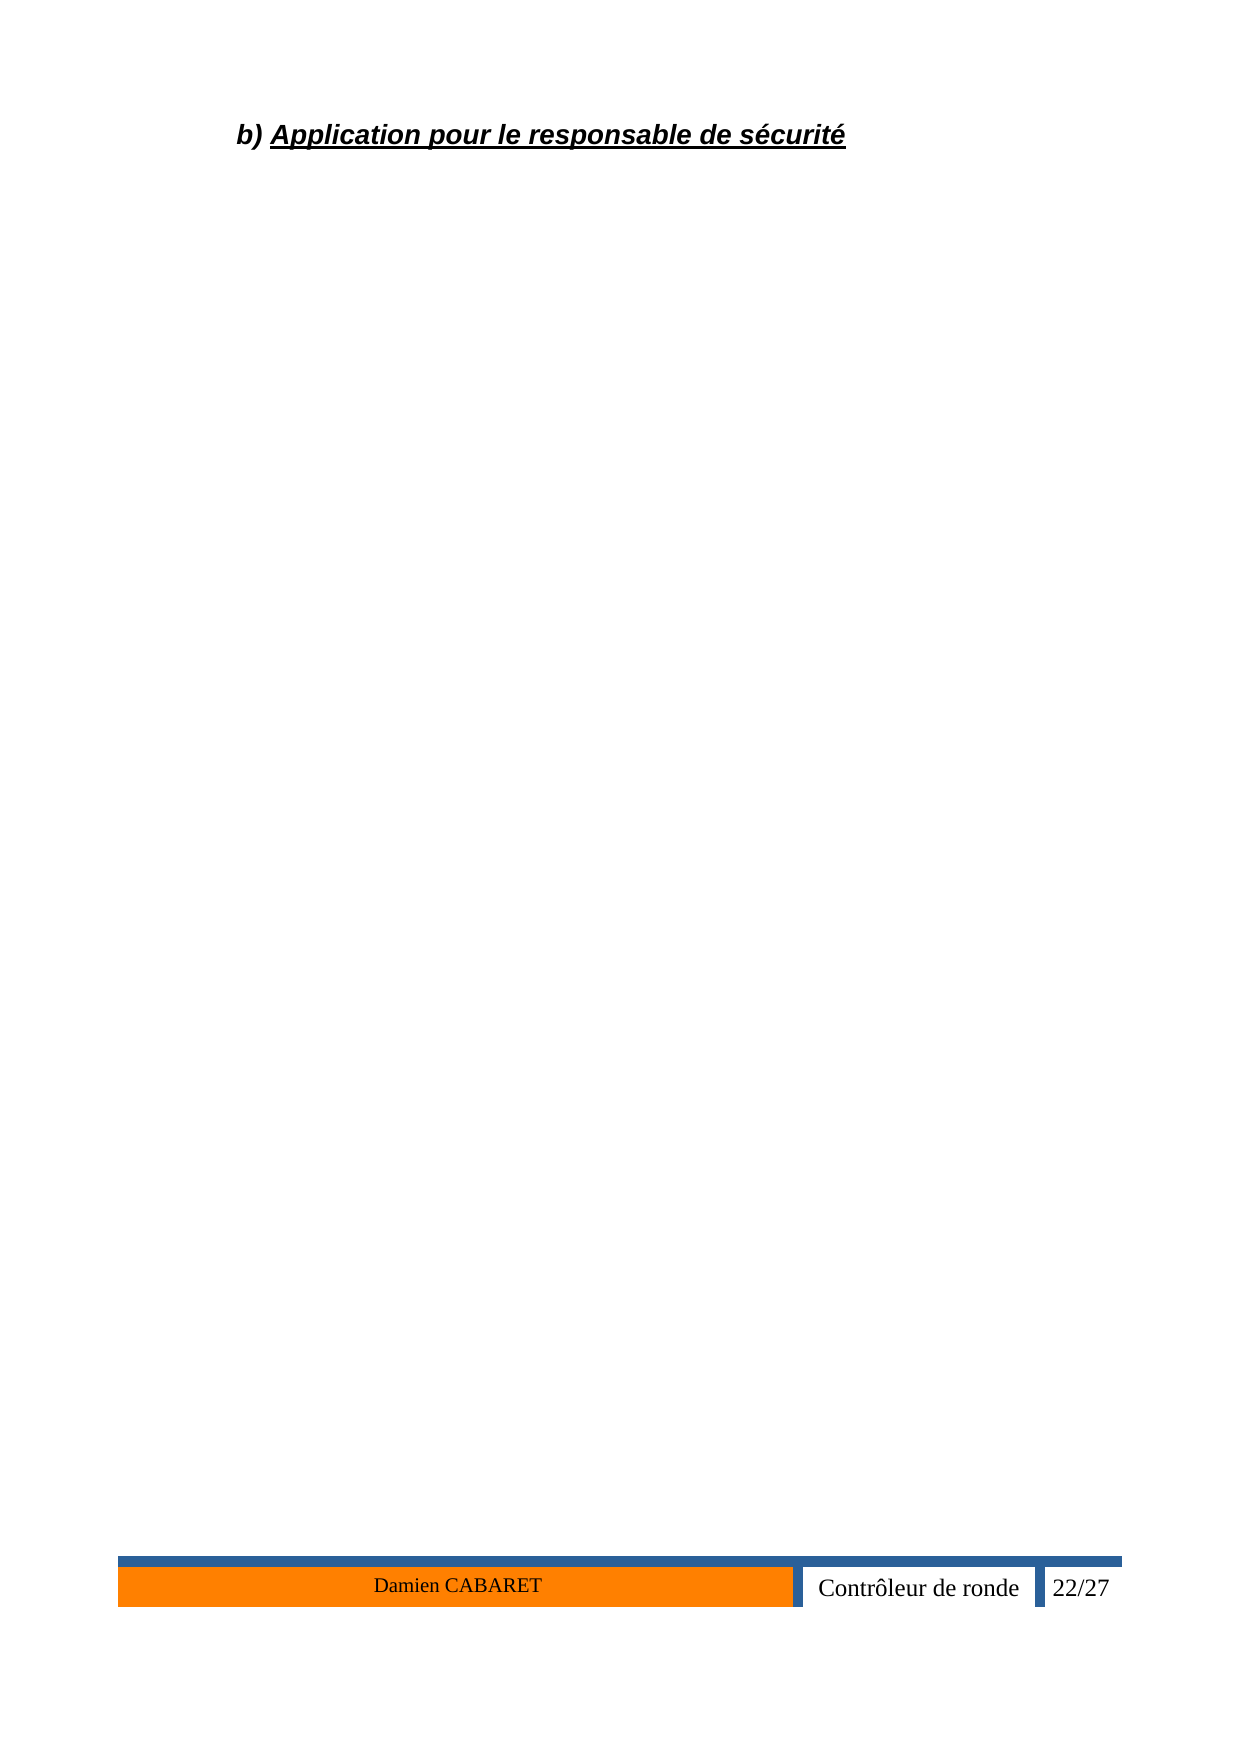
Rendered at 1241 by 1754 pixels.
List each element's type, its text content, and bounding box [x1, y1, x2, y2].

subtitle Application pour le responsable de sécurité [118, 118, 1122, 150]
